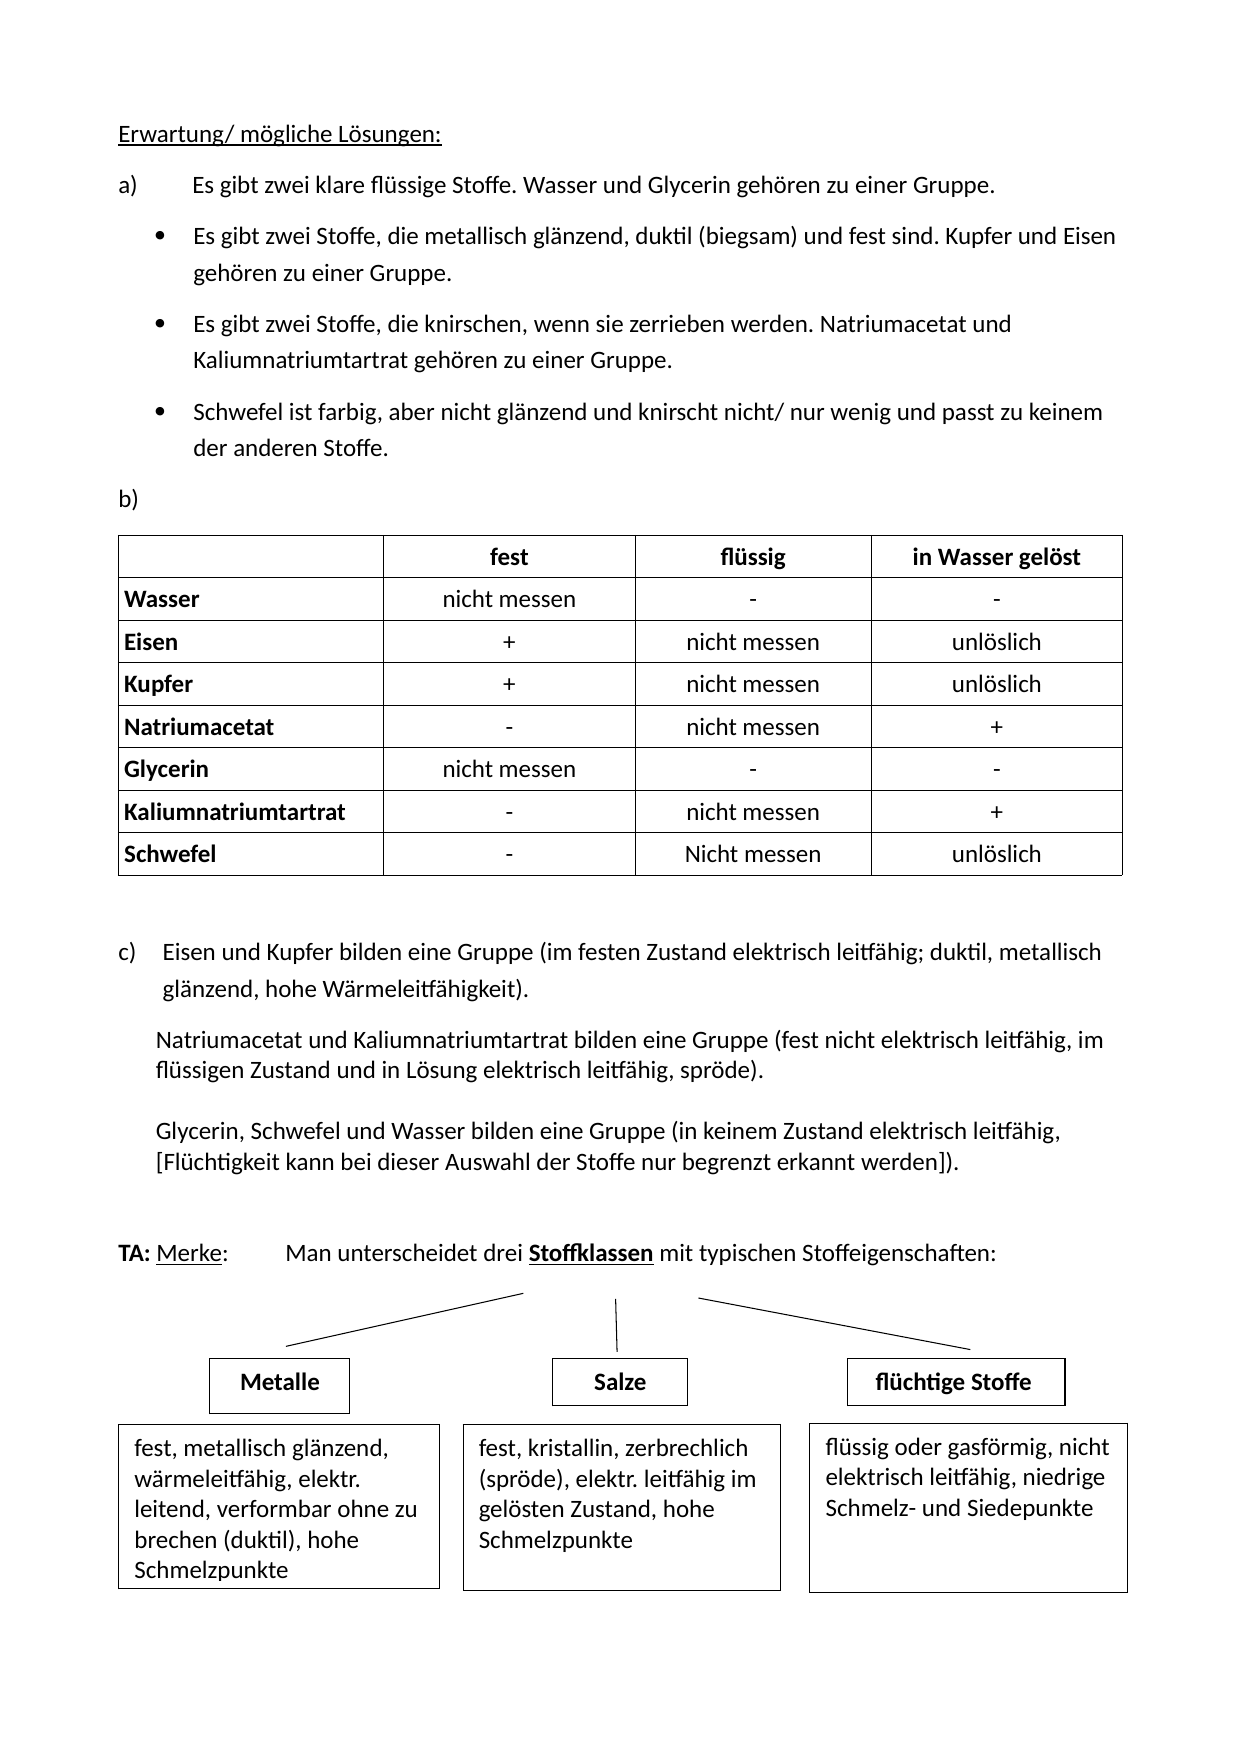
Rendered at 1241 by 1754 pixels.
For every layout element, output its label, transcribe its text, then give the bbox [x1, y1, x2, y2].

table_cell unlöslich [872, 663, 1122, 705]
table_cell nicht messen [636, 663, 871, 705]
table_cell + [872, 791, 1122, 832]
text a) Es gibt zwei klare flüssige Stoffe. Wasser und Glycerin gehören zu einer Gruppe. [118, 169, 1122, 200]
table_cell - [872, 578, 1122, 620]
list Es gibt zwei Stoffe, die metallisch glänzend, duktil (biegsam) und fest sind. Kupfer und Eisen gehören zu einer Gruppe. [156, 220, 1122, 287]
table_cell Schwefel [119, 833, 383, 875]
table_cell - [636, 578, 871, 620]
text b) [118, 483, 1122, 514]
table_cell Natriumacetat [119, 706, 383, 747]
table_cell unlöslich [872, 833, 1122, 875]
table_cell Kupfer [119, 663, 383, 705]
text Erwartung/ mögliche Lösungen: [118, 118, 1122, 149]
text Metalle [225, 1367, 334, 1397]
text flüchtige Stoffe [863, 1367, 1049, 1397]
table_header in Wasser gelöst [872, 536, 1122, 577]
table_cell + [384, 663, 635, 705]
table_cell Glycerin [119, 748, 383, 790]
table_cell Eisen [119, 621, 383, 662]
table_cell nicht messen [636, 706, 871, 747]
table_cell - [384, 833, 635, 875]
text Natriumacetat und Kaliumnatriumtartrat bilden eine Gruppe (fest nicht elektrisch leitfähig, im flüssigen Zustand und in Lösung elektrisch leitfähig, spröde). [156, 1024, 1122, 1085]
table_cell + [384, 621, 635, 662]
text fest, metallisch glänzend, wärmeleitfähig, elektr. leitend, verformbar ohne zu brechen (duktil), hohe Schmelzpunkte [134, 1432, 424, 1581]
text fest, kristallin, zerbrechlich (spröde), elektr. leitfähig im gelösten Zustand, hohe Schmelzpunkte [478, 1432, 765, 1554]
table_cell + [872, 706, 1122, 747]
text flüssig oder gasförmig, nicht elektrisch leitfähig, niedrige Schmelz- und Siedepunkte [825, 1431, 1112, 1522]
table_cell - [872, 748, 1122, 790]
table_cell nicht messen [384, 748, 635, 790]
table_cell unlöslich [872, 621, 1122, 662]
table_cell - [384, 791, 635, 832]
table_cell Nicht messen [636, 833, 871, 875]
table_cell Wasser [119, 578, 383, 620]
list Schwefel ist farbig, aber nicht glänzend und knirscht nicht/ nur wenig und passt zu keinem der anderen Stoffe. [156, 396, 1122, 463]
text c) Eisen und Kupfer bilden eine Gruppe (im festen Zustand elektrisch leitfähig; duktil, metallisch glänzend, hohe Wärmeleitfähigkeit). [118, 936, 1122, 1003]
table_header [119, 536, 383, 577]
text Salze [568, 1367, 672, 1397]
text Glycerin, Schwefel und Wasser bilden eine Gruppe (in keinem Zustand elektrisch leitfähig, [Flüchtigkeit kann bei dieser Auswahl der Stoffe nur begrenzt erkannt werden]). [156, 1116, 1122, 1177]
table_cell nicht messen [636, 621, 871, 662]
table_header flüssig [636, 536, 871, 577]
table_cell nicht messen [636, 791, 871, 832]
list Es gibt zwei Stoffe, die knirschen, wenn sie zerrieben werden. Natriumacetat und Kaliumnatriumtartrat gehören zu einer Gruppe. [156, 308, 1122, 375]
text TA: Merke: Man unterscheidet drei Stoffklassen mit typischen Stoffeigenschaften: [118, 1238, 1122, 1268]
table_cell Kaliumnatriumtartrat [119, 791, 383, 832]
table_cell - [384, 706, 635, 747]
table_cell nicht messen [384, 578, 635, 620]
table_cell - [636, 748, 871, 790]
table_header fest [384, 536, 635, 577]
